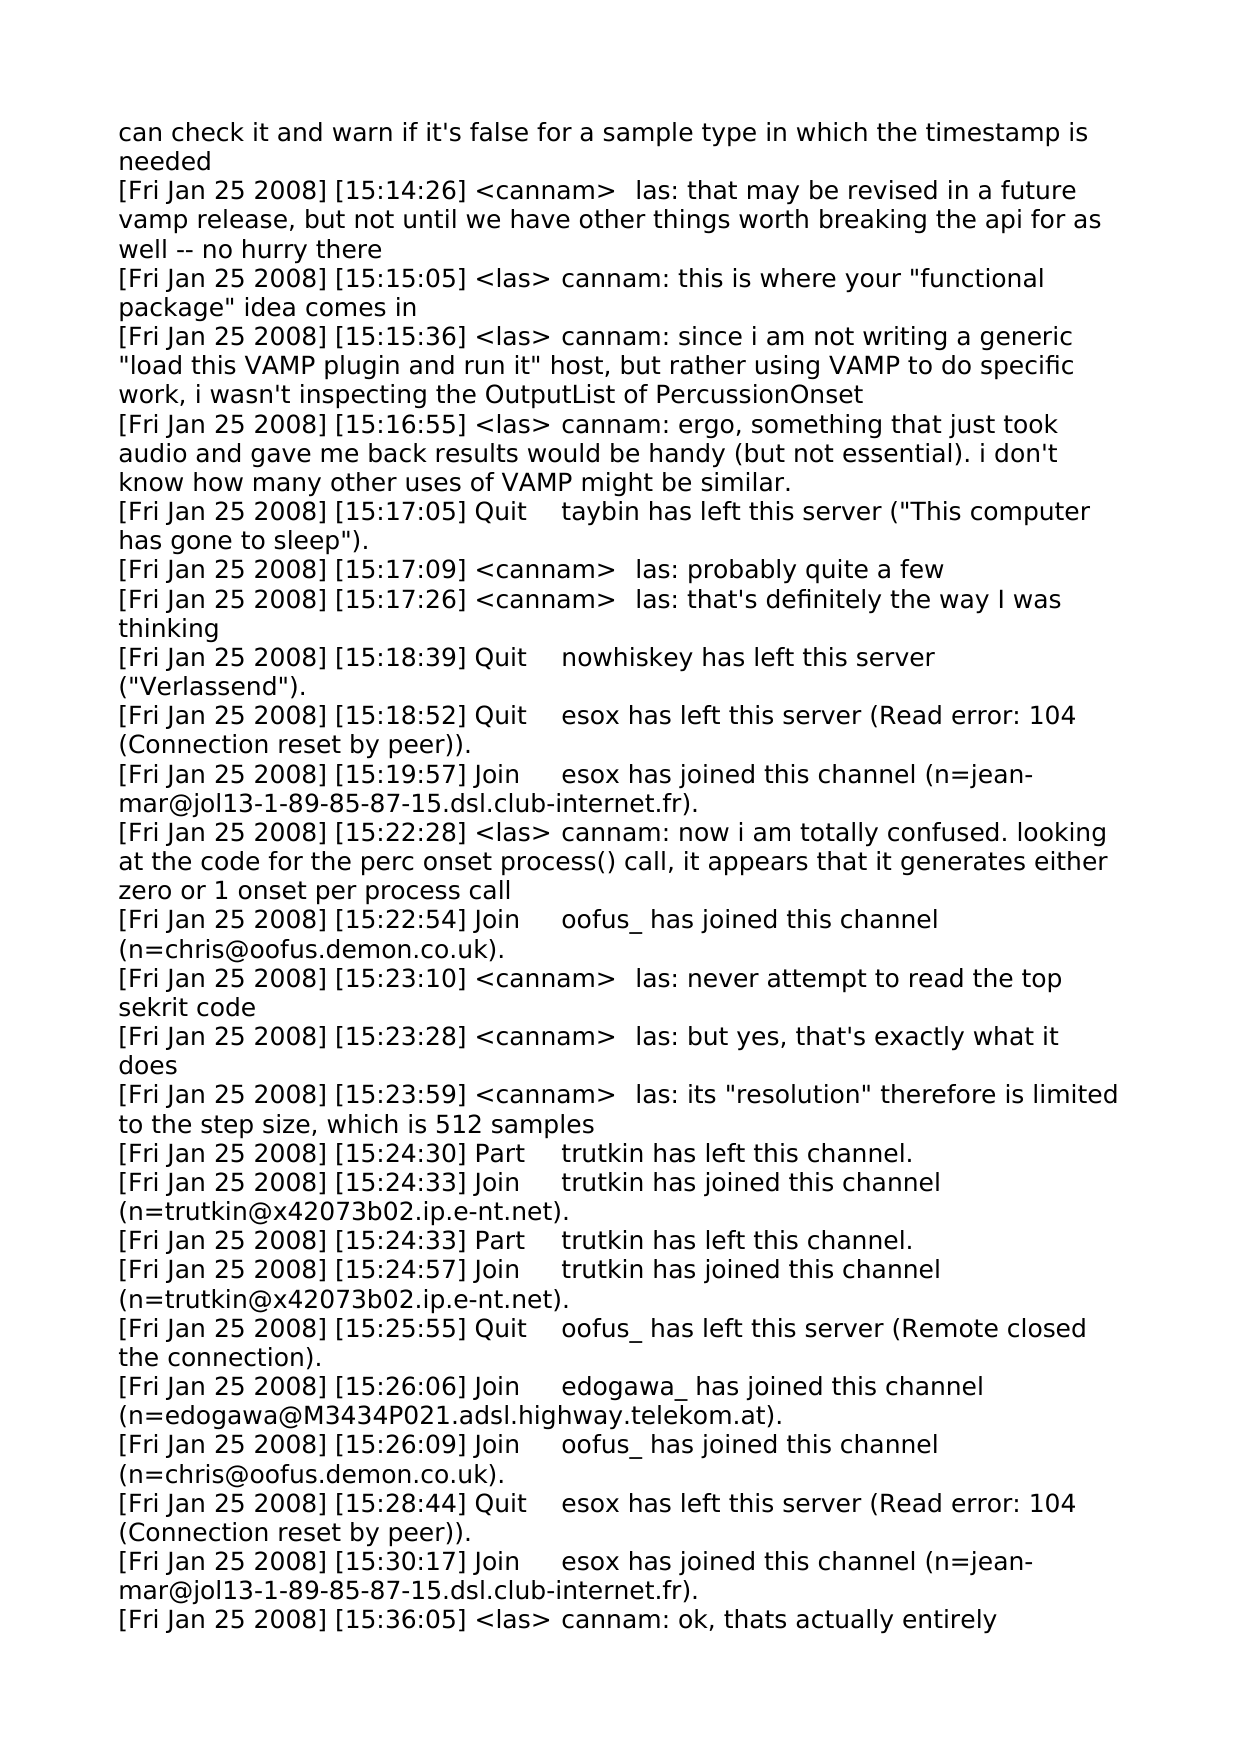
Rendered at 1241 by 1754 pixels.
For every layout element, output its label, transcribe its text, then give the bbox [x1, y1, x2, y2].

text [Fri Jan 25 2008] [15:24:57] Join trutkin has joined this channel (n=trutkin@x42073b02.ip.e-nt.net). [118, 1256, 1122, 1314]
text [Fri Jan 25 2008] [15:30:17] Join esox has joined this channel (n=jean-mar@jol13-1-89-85-87-15.dsl.club-internet.fr). [118, 1547, 1122, 1606]
text [Fri Jan 25 2008] [15:15:36] <las> cannam: since i am not writing a generic "load this VAMP plugin and run it" host, but rather using VAMP to do specific work, i wasn't inspecting the OutputList of PercussionOnset [118, 322, 1122, 410]
text [Fri Jan 25 2008] [15:36:05] <las> cannam: ok, thats actually entirely [118, 1606, 1122, 1635]
text [Fri Jan 25 2008] [15:16:55] <las> cannam: ergo, something that just took audio and gave me back results would be handy (but not essential). i don't know how many other uses of VAMP might be similar. [118, 410, 1122, 497]
text [Fri Jan 25 2008] [15:23:28] <cannam> las: but yes, that's exactly what it does [118, 1022, 1122, 1081]
text [Fri Jan 25 2008] [15:22:54] Join oofus_ has joined this channel (n=chris@oofus.demon.co.uk). [118, 906, 1122, 964]
text can check it and warn if it's false for a sample type in which the timestamp is needed [118, 118, 1122, 176]
text [Fri Jan 25 2008] [15:23:59] <cannam> las: its "resolution" therefore is limited to the step size, which is 512 samples [118, 1081, 1122, 1139]
text [Fri Jan 25 2008] [15:23:10] <cannam> las: never attempt to read the top sekrit code [118, 964, 1122, 1022]
text [Fri Jan 25 2008] [15:24:33] Join trutkin has joined this channel (n=trutkin@x42073b02.ip.e-nt.net). [118, 1168, 1122, 1226]
text [Fri Jan 25 2008] [15:26:09] Join oofus_ has joined this channel (n=chris@oofus.demon.co.uk). [118, 1431, 1122, 1489]
text [Fri Jan 25 2008] [15:24:30] Part trutkin has left this channel. [118, 1139, 1122, 1168]
text [Fri Jan 25 2008] [15:18:52] Quit esox has left this server (Read error: 104 (Connection reset by peer)). [118, 701, 1122, 760]
text [Fri Jan 25 2008] [15:17:26] <cannam> las: that's definitely the way I was thinking [118, 585, 1122, 643]
text [Fri Jan 25 2008] [15:19:57] Join esox has joined this channel (n=jean-mar@jol13-1-89-85-87-15.dsl.club-internet.fr). [118, 760, 1122, 818]
text [Fri Jan 25 2008] [15:18:39] Quit nowhiskey has left this server ("Verlassend"). [118, 643, 1122, 701]
text [Fri Jan 25 2008] [15:17:09] <cannam> las: probably quite a few [118, 556, 1122, 585]
text [Fri Jan 25 2008] [15:17:05] Quit taybin has left this server ("This computer has gone to sleep"). [118, 497, 1122, 556]
text [Fri Jan 25 2008] [15:24:33] Part trutkin has left this channel. [118, 1226, 1122, 1256]
text [Fri Jan 25 2008] [15:26:06] Join edogawa_ has joined this channel (n=edogawa@M3434P021.adsl.highway.telekom.at). [118, 1372, 1122, 1431]
text [Fri Jan 25 2008] [15:28:44] Quit esox has left this server (Read error: 104 (Connection reset by peer)). [118, 1489, 1122, 1547]
text [Fri Jan 25 2008] [15:25:55] Quit oofus_ has left this server (Remote closed the connection). [118, 1314, 1122, 1372]
text [Fri Jan 25 2008] [15:14:26] <cannam> las: that may be revised in a future vamp release, but not until we have other things worth breaking the api for as well -- no hurry there [118, 176, 1122, 264]
text [Fri Jan 25 2008] [15:22:28] <las> cannam: now i am totally confused. looking at the code for the perc onset process() call, it appears that it generates either zero or 1 onset per process call [118, 818, 1122, 906]
text [Fri Jan 25 2008] [15:15:05] <las> cannam: this is where your "functional package" idea comes in [118, 264, 1122, 322]
